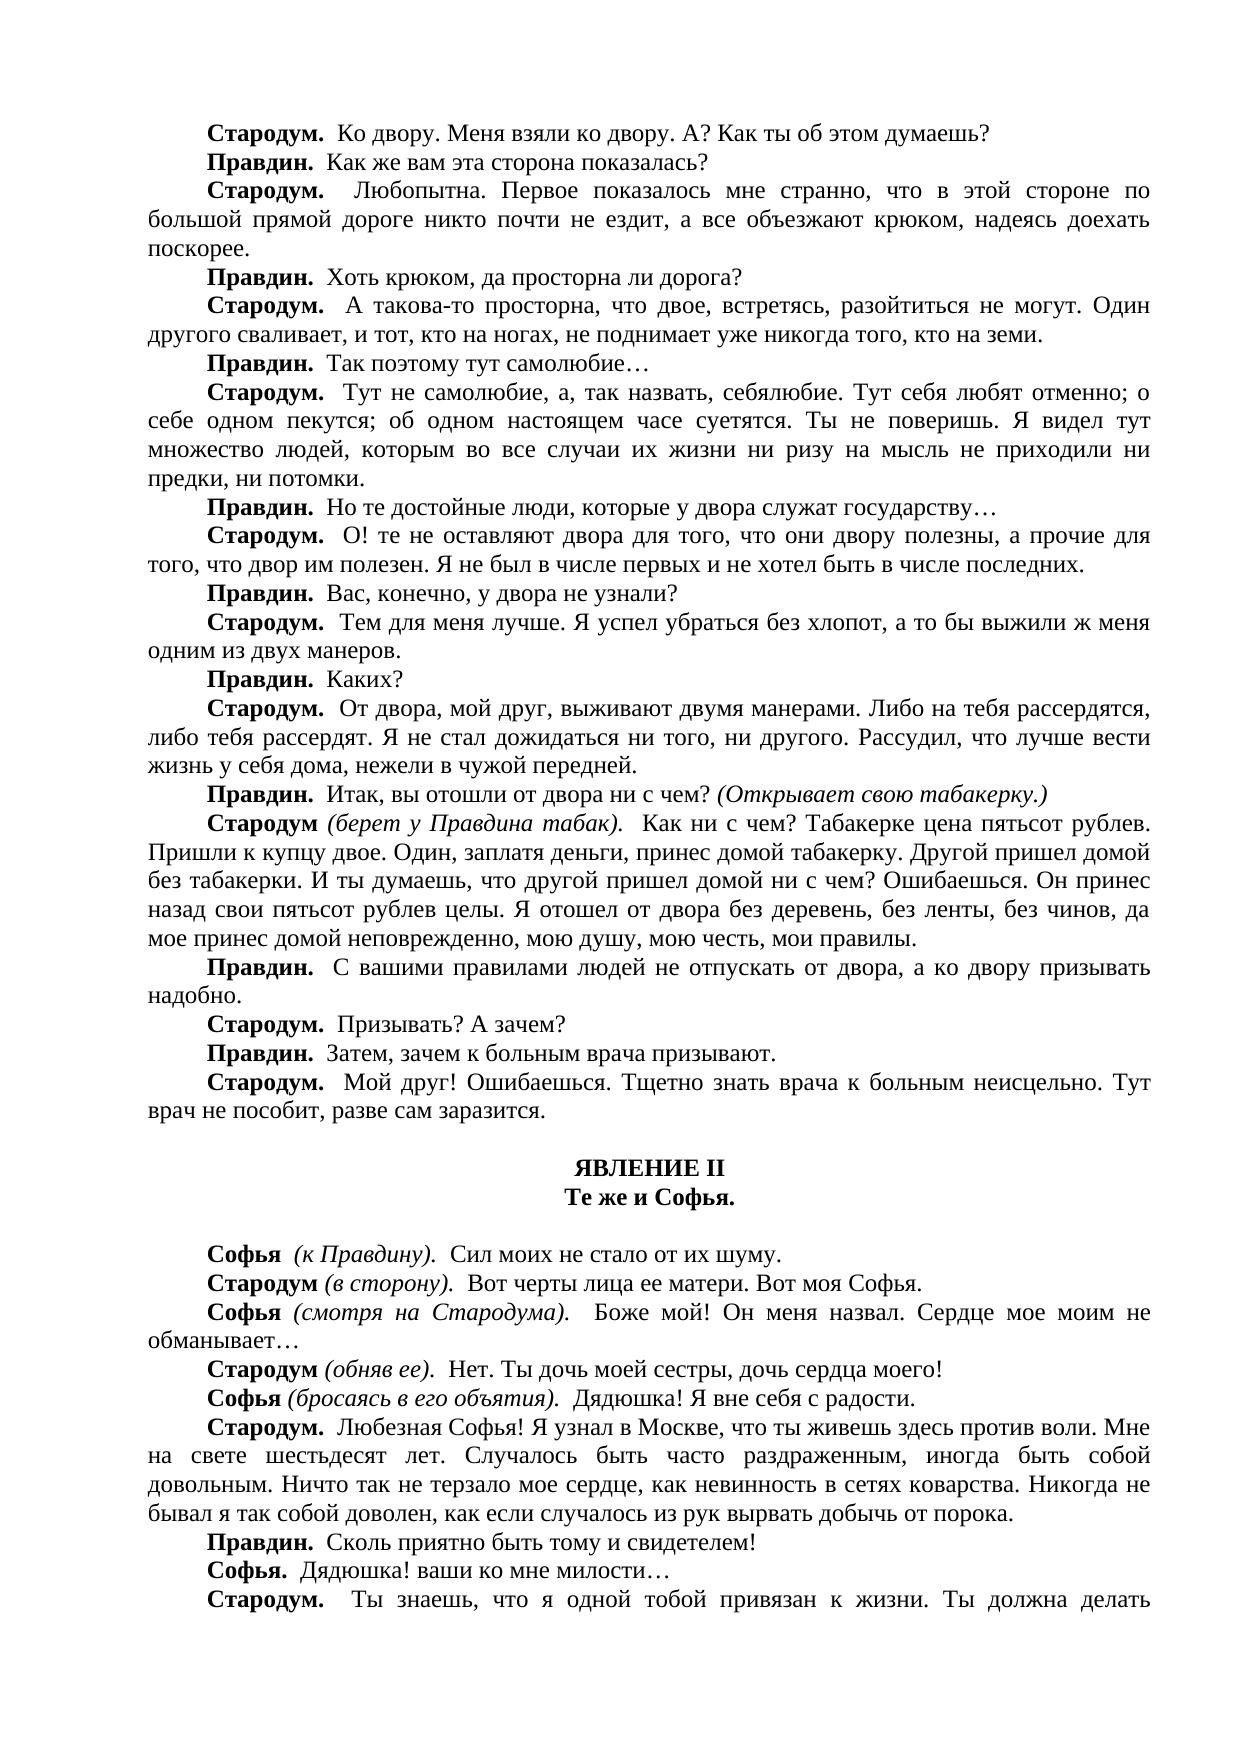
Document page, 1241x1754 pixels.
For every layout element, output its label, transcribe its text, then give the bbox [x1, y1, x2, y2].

text Стародум. Любезная Софья! Я узнал в Москве, что ты живешь здесь против воли. Мне на свете шестьдесят лет. Случалось быть часто раздраженным, иногда быть собой довольным. Ничто так не терзало мое сердце, как невинность в сетях коварства. Никогда не бывал я так собой доволен, как если случалось из рук вырвать добычь от порока. [148, 1412, 1152, 1527]
text Правдин. Вас, конечно, у двора не узнали? [148, 578, 1152, 607]
subtitle Те же и Софья. [148, 1182, 1152, 1211]
text Правдин. С вашими правилами людей не отпускать от двора, а ко двору призывать надобно. [148, 952, 1152, 1009]
text Стародум. Ко двору. Меня взяли ко двору. А? Как ты об этом думаешь? [148, 118, 1152, 147]
text Правдин. Но те достойные люди, которые у двора служат государству… [148, 492, 1152, 521]
text Стародум (в сторону). Вот черты лица ее матери. Вот моя Софья. [148, 1268, 1152, 1297]
subtitle ЯВЛЕНИЕ II [148, 1153, 1152, 1182]
text Стародум. Ты знаешь, что я одной тобой привязан к жизни. Ты должна делать [148, 1584, 1152, 1613]
text Правдин. Сколь приятно быть тому и свидетелем! [148, 1527, 1152, 1556]
text Стародум. Мой друг! Ошибаешься. Тщетно знать врача к больным неисцельно. Тут врач не пособит, разве сам заразится. [148, 1067, 1152, 1124]
text Стародум. От двора, мой друг, выживают двумя манерами. Либо на тебя рассердятся, либо тебя рассердят. Я не стал дожидаться ни того, ни другого. Рассудил, что лучше вести жизнь у себя дома, нежели в чужой передней. [148, 693, 1152, 779]
text Правдин. Итак, вы отошли от двора ни с чем? (Открывает свою табакерку.) [148, 779, 1152, 808]
text Стародум. Тем для меня лучше. Я успел убраться без хлопот, а то бы выжили ж меня одним из двух манеров. [148, 607, 1152, 664]
text Правдин. Каких? [148, 664, 1152, 693]
text Правдин. Затем, зачем к больным врача призывают. [148, 1038, 1152, 1067]
text Правдин. Как же вам эта сторона показалась? [148, 147, 1152, 176]
text Стародум. Любопытна. Первое показалось мне странно, что в этой стороне по большой прямой дороге никто почти не ездит, а все объезжают крюком, надеясь доехать поскорее. [148, 176, 1152, 262]
text Стародум. Призывать? А зачем? [148, 1009, 1152, 1038]
text Правдин. Хоть крюком, да просторна ли дорога? [148, 262, 1152, 291]
text Софья (к Правдину). Сил моих не стало от их шуму. [148, 1239, 1152, 1268]
text Правдин. Так поэтому тут самолюбие… [148, 348, 1152, 377]
text Софья (смотря на Стародума). Боже мой! Он меня назвал. Сердце мое моим не обманывает… [148, 1297, 1152, 1354]
text Стародум. О! те не оставляют двора для того, что они двору полезны, а прочие для того, что двор им полезен. Я не был в числе первых и не хотел быть в числе последних. [148, 521, 1152, 578]
text Стародум (берет у Правдина табак). Как ни с чем? Табакерке цена пятьсот рублев. Пришли к купцу двое. Один, заплатя деньги, принес домой табакерку. Другой пришел домой без табакерки. И ты думаешь, что другой пришел домой ни с чем? Ошибаешься. Он принес назад свои пятьсот рублев целы. Я отошел от двора без деревень, без ленты, без чинов, да мое принес домой неповрежденно, мою душу, мою честь, мои правилы. [148, 808, 1152, 952]
text Стародум (обняв ее). Нет. Ты дочь моей сестры, дочь сердца моего! [148, 1354, 1152, 1383]
text Софья. Дядюшка! ваши ко мне милости… [148, 1556, 1152, 1584]
text Стародум. А такова-то просторна, что двое, встретясь, разойтиться не могут. Один другого сваливает, и тот, кто на ногах, не поднимает уже никогда того, кто на земи. [148, 291, 1152, 348]
text Софья (бросаясь в его объятия). Дядюшка! Я вне себя с радости. [148, 1383, 1152, 1412]
text Стародум. Тут не самолюбие, а, так назвать, себялюбие. Тут себя любят отменно; о себе одном пекутся; об одном настоящем часе суетятся. Ты не поверишь. Я видел тут множество людей, которым во все случаи их жизни ни ризу на мысль не приходили ни предки, ни потомки. [148, 377, 1152, 492]
